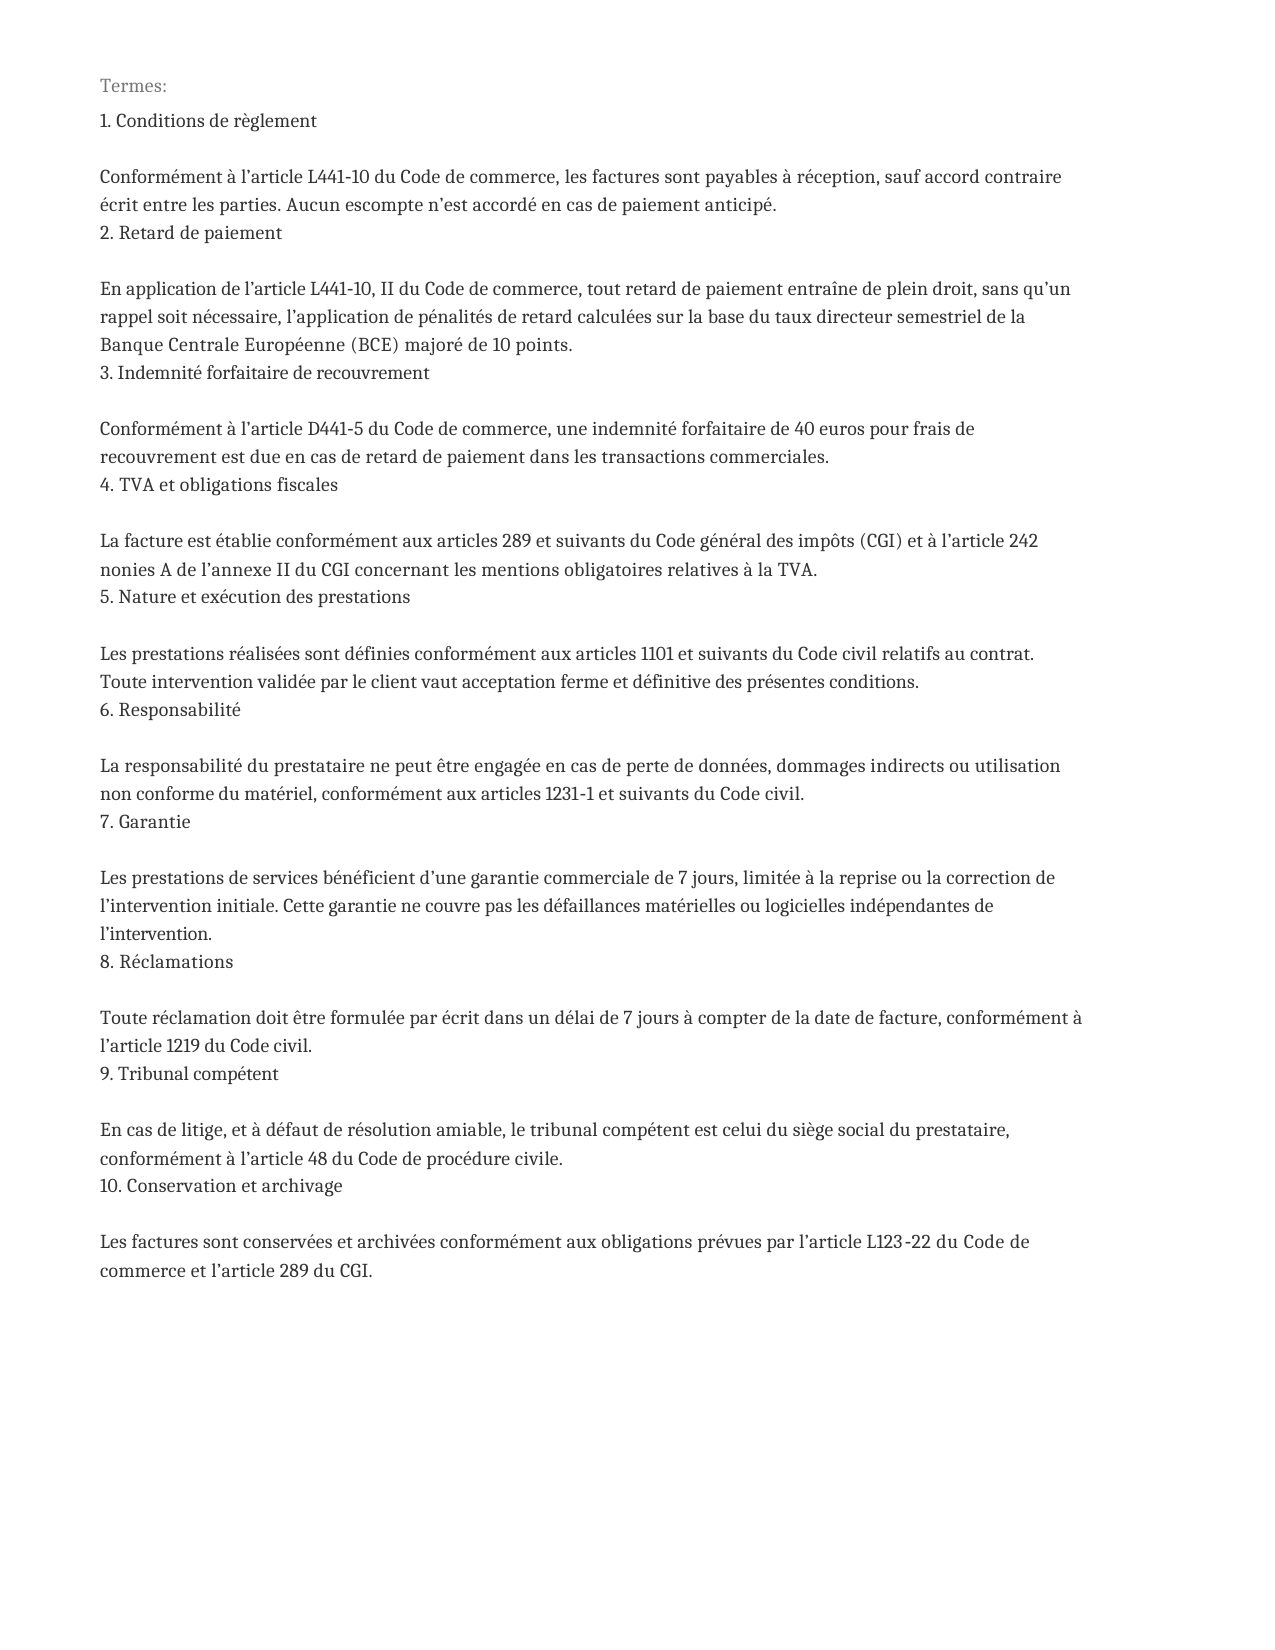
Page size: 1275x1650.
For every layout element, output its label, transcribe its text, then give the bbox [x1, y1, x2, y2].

text En cas de litige, et à défaut de résolution amiable, le tribunal compétent est celui du siège social du prestataire, [207, 1127, 639, 1139]
text Conformément à l’article L441‑10 du Code de commerce, les factures sont payables à réception, sauf accord contraire [100, 164, 1164, 188]
text La responsabilité du prestataire ne peut être engagée en cas de perte de données, dommages indirects ou utilisation [630, 763, 841, 775]
text écrit entre les parties. Aucun escompte n’est accordé en cas de paiement anticipé. [401, 202, 623, 214]
text 1. Conditions de règlement [253, 118, 342, 129]
text Termes: [100, 83, 174, 95]
text Toute intervention validée par le client vaut acceptation ferme et définitive des présentes conditions. [324, 679, 499, 691]
text Les prestations de services bénéficient d’une garantie commerciale de 7 jours, limitée à la reprise ou la correction de [860, 875, 1148, 887]
text Banque Centrale Européenne (BCE) majoré de 10 points. [519, 342, 619, 354]
text Banque Centrale Européenne (BCE) majoré de 10 points. [141, 342, 286, 354]
text 2. Retard de paiement [100, 230, 206, 242]
text Toute intervention validée par le client vaut acceptation ferme et définitive des présentes conditions. [750, 679, 997, 691]
text Les prestations réalisées sont définies conformément aux articles 1101 et suivants du Code civil relatifs au contrat. [135, 651, 1130, 662]
text 10. Conservation et archivage [100, 1183, 326, 1195]
text l’intervention initiale. Cette garantie ne couvre pas les défaillances matérielles ou logicielles indépendantes de [889, 903, 1086, 915]
text 6. Responsabilité [152, 707, 256, 718]
text l’intervention. [100, 931, 220, 943]
text Toute intervention validée par le client vaut acceptation ferme et définitive des présentes conditions. [501, 679, 748, 691]
text nonies A de l’annexe II du CGI concernant les mentions obligatoires relatives à la TVA. [599, 566, 880, 578]
text Toute réclamation doit être formulée par écrit dans un délai de 7 jours à compter de la date de facture, conformément à [736, 1015, 1170, 1027]
text La facture est établie conformément aux articles 289 et suivants du Code général des impôts (CGI) et à l’article 242 [100, 538, 702, 550]
text 4. TVA et obligations fiscales [100, 482, 213, 494]
text conformément à l’article 48 du Code de procédure civile. [100, 1155, 608, 1167]
text Les factures sont conservées et archivées conformément aux obligations prévues par l’article L123‑22 du Code de [100, 1230, 1128, 1253]
text 4. TVA et obligations fiscales [214, 482, 360, 494]
text nonies A de l’annexe II du CGI concernant les mentions obligatoires relatives à la TVA. [100, 566, 603, 578]
text La facture est établie conformément aux articles 289 et suivants du Code général des impôts (CGI) et à l’article 242 [824, 538, 1137, 550]
text 2. Retard de paiement [208, 230, 301, 242]
text Toute réclamation doit être formulée par écrit dans un délai de 7 jours à compter de la date de facture, conformément à [100, 1015, 411, 1027]
text Les prestations de services bénéficient d’une garantie commerciale de 7 jours, limitée à la reprise ou la correction de [473, 875, 694, 887]
text recouvrement est due en cas de retard de paiement dans les transactions commerciales. [100, 454, 448, 466]
text 9. Tribunal compétent [100, 1071, 229, 1083]
text Banque Centrale Européenne (BCE) majoré de 10 points. [288, 342, 432, 354]
text écrit entre les parties. Aucun escompte n’est accordé en cas de paiement anticipé. [223, 202, 399, 214]
text l’intervention initiale. Cette garantie ne couvre pas les défaillances matérielles ou logicielles indépendantes de [488, 903, 782, 915]
text 9. Tribunal compétent [231, 1071, 296, 1083]
text l’article 1219 du Code civil. [100, 1043, 341, 1055]
text l’intervention initiale. Cette garantie ne couvre pas les défaillances matérielles ou logicielles indépendantes de [100, 903, 330, 915]
text 7. Garantie [100, 819, 200, 831]
text Toute réclamation doit être formulée par écrit dans un délai de 7 jours à compter de la date de facture, conformément à [413, 1015, 639, 1027]
text Conformément à l’article D441‑5 du Code de commerce, une indemnité forfaitaire de 40 euros pour frais de [100, 417, 1064, 440]
text Les prestations de services bénéficient d’une garantie commerciale de 7 jours, limitée à la reprise ou la correction de [135, 875, 472, 887]
text 5. Nature et exécution des prestations [321, 594, 442, 606]
text Toute intervention validée par le client vaut acceptation ferme et définitive des présentes conditions. [100, 679, 322, 691]
text 5. Nature et exécution des prestations [100, 594, 319, 606]
text commerce et l’article 289 du CGI. [100, 1268, 401, 1279]
text recouvrement est due en cas de retard de paiement dans les transactions commerciales. [450, 454, 898, 466]
text 3. Indemnité forfaitaire de recouvrement [100, 370, 459, 382]
text 8. Réclamations [100, 959, 246, 971]
text non conforme du matériel, conformément aux articles 1231‑1 et suivants du Code civil. [100, 781, 879, 805]
text En application de l’article L441‑10, II du Code de commerce, tout retard de paiement entraîne de plein droit, sans qu’un [100, 276, 1171, 300]
text 1. Conditions de règlement [100, 118, 252, 129]
text 6. Responsabilité [100, 707, 150, 718]
text La responsabilité du prestataire ne peut être engagée en cas de perte de données, dommages indirects ou utilisation [842, 763, 1150, 775]
text rappel soit nécessaire, l’application de pénalités de retard calculées sur la base du taux directeur semestriel de la [422, 314, 1116, 326]
